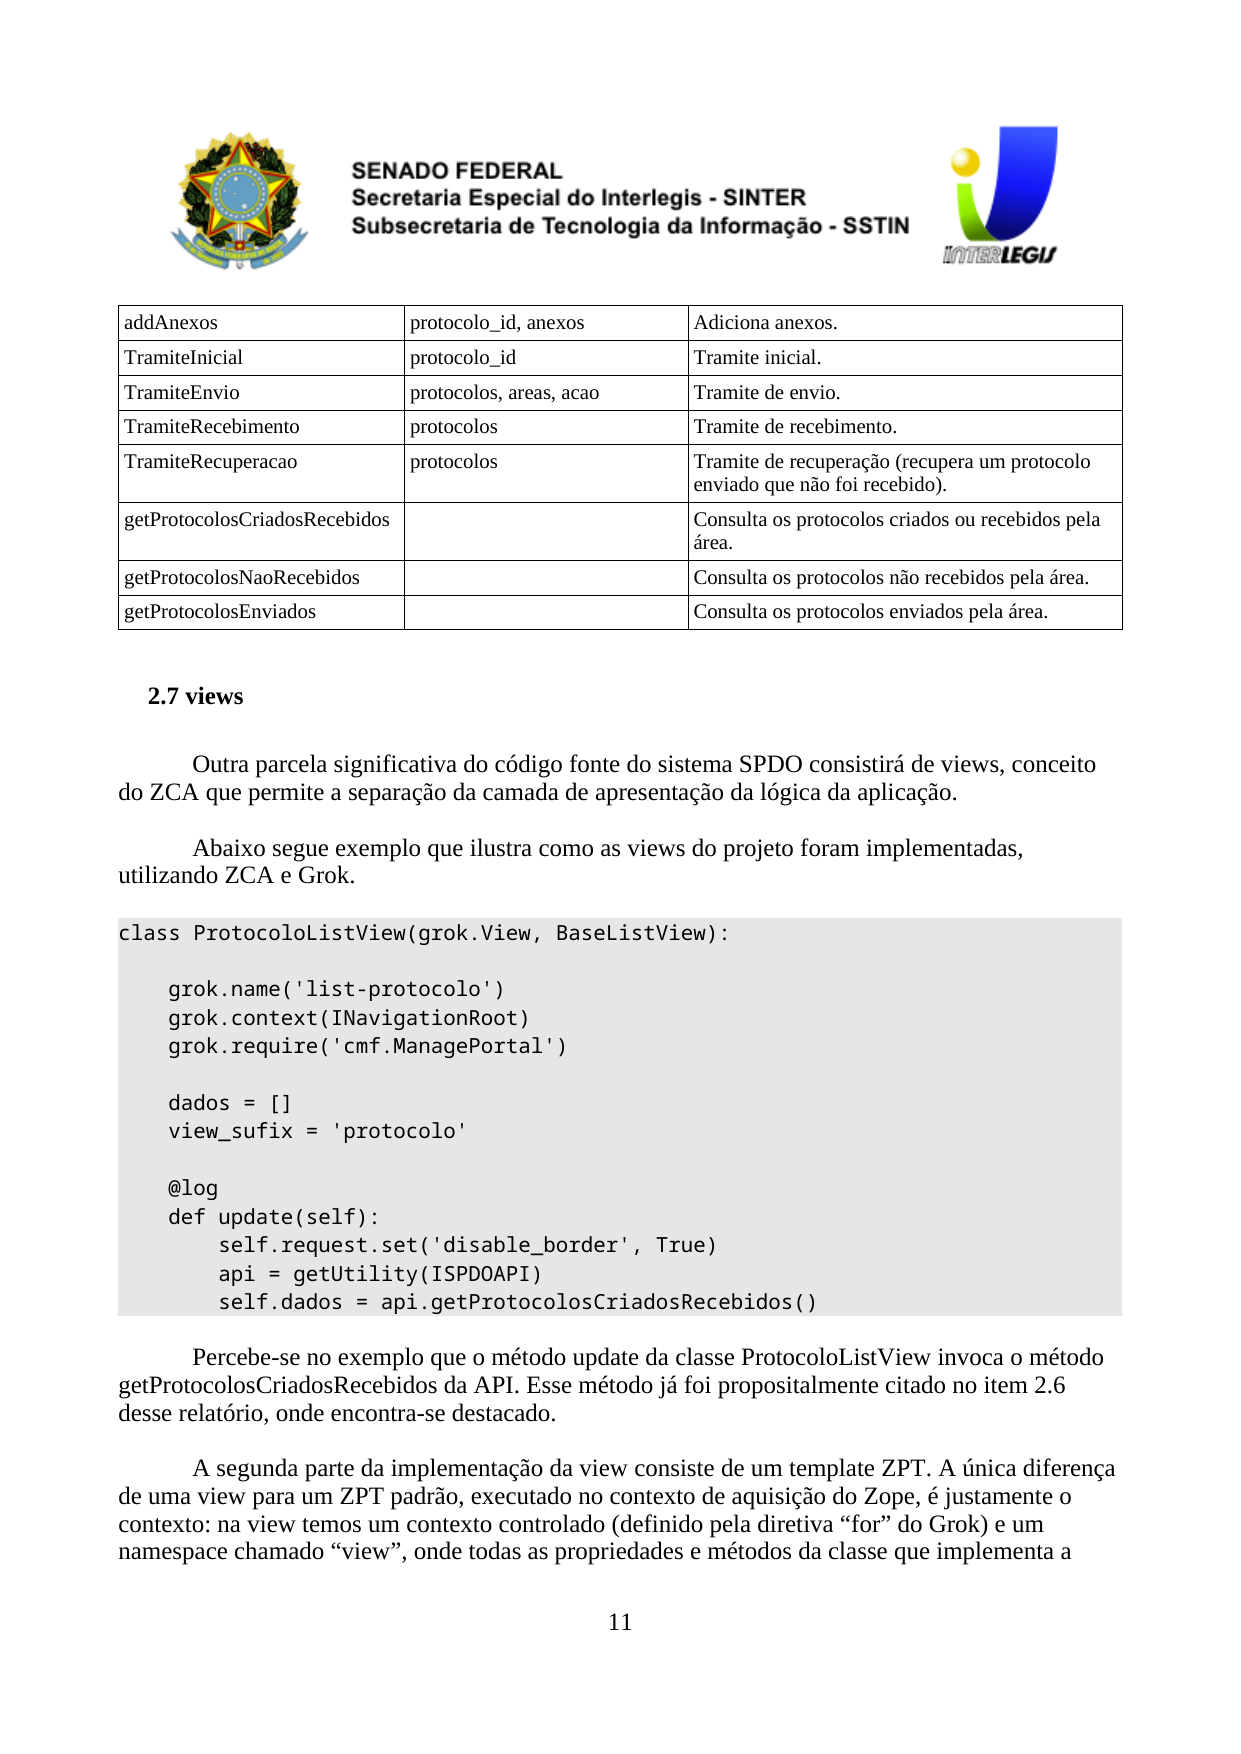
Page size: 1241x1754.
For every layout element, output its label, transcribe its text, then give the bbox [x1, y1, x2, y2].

text class ProtocoloListView(grok.View, BaseListView): [118, 918, 1122, 946]
text Outra parcela significativa do código fonte do sistema SPDO consistirá de views, conceito do ZCA que permite a separação da camada de apresentação da lógica da aplicação. [118, 751, 1122, 806]
text view_sufix = 'protocolo' [118, 1117, 1122, 1145]
table_cell Tramite de envio. [689, 376, 1122, 409]
text grok.name('list-protocolo') [118, 974, 1122, 1003]
table_cell TramiteEnvio [119, 376, 404, 409]
table_cell Consulta os protocolos criados ou recebidos pela área. [689, 503, 1122, 560]
table_cell Tramite de recebimento. [689, 411, 1122, 444]
table_cell protocolo_id [405, 341, 688, 375]
table_cell addAnexos [119, 306, 404, 340]
table_cell protocolos [405, 445, 688, 502]
table_cell getProtocolosNaoRecebidos [119, 561, 404, 594]
table_cell [405, 596, 688, 629]
text @log [118, 1173, 1122, 1202]
table_cell TramiteRecebimento [119, 411, 404, 444]
text Abaixo segue exemplo que ilustra como as views do projeto foram implementadas, utilizando ZCA e Grok. [118, 834, 1122, 889]
table_cell protocolos, areas, acao [405, 376, 688, 409]
picture [163, 118, 1078, 276]
text Percebe-se no exemplo que o método update da classe ProtocoloListView invoca o método getProtocolosCriadosRecebidos da API. Esse método já foi propositalmente citado no item 2.6 desse relatório, onde encontra-se destacado. [118, 1343, 1122, 1427]
table_cell Consulta os protocolos não recebidos pela área. [689, 561, 1122, 594]
subtitle 2.7 views [148, 682, 1122, 710]
text self.dados = api.getProtocolosCriadosRecebidos() [118, 1287, 1122, 1316]
table_cell getProtocolosEnviados [119, 596, 404, 629]
table_cell protocolos [405, 411, 688, 444]
table_cell [405, 503, 688, 560]
text grok.context(INavigationRoot) [118, 1003, 1122, 1031]
table_cell Tramite inicial. [689, 341, 1122, 375]
text self.request.set('disable_border', True) [118, 1230, 1122, 1259]
table_cell [405, 561, 688, 594]
table_cell Adiciona anexos. [689, 306, 1122, 340]
table_cell getProtocolosCriadosRecebidos [119, 503, 404, 560]
text dados = [] [118, 1088, 1122, 1117]
table_cell TramiteInicial [119, 341, 404, 375]
table_cell TramiteRecuperacao [119, 445, 404, 502]
text grok.require('cmf.ManagePortal') [118, 1031, 1122, 1060]
table_cell Consulta os protocolos enviados pela área. [689, 596, 1122, 629]
table_cell Tramite de recuperação (recupera um protocolo enviado que não foi recebido). [689, 445, 1122, 502]
text def update(self): [118, 1202, 1122, 1230]
text A segunda parte da implementação da view consiste de um template ZPT. A única diferença de uma view para um ZPT padrão, executado no contexto de aquisição do Zope, é justamente o contexto: na view temos um contexto controlado (definido pela diretiva “for” do Grok) e um namespace chamado “view”, onde todas as propriedades e métodos da classe que implementa a [118, 1454, 1122, 1565]
text api = getUtility(ISPDOAPI) [118, 1259, 1122, 1287]
table_cell protocolo_id, anexos [405, 306, 688, 340]
